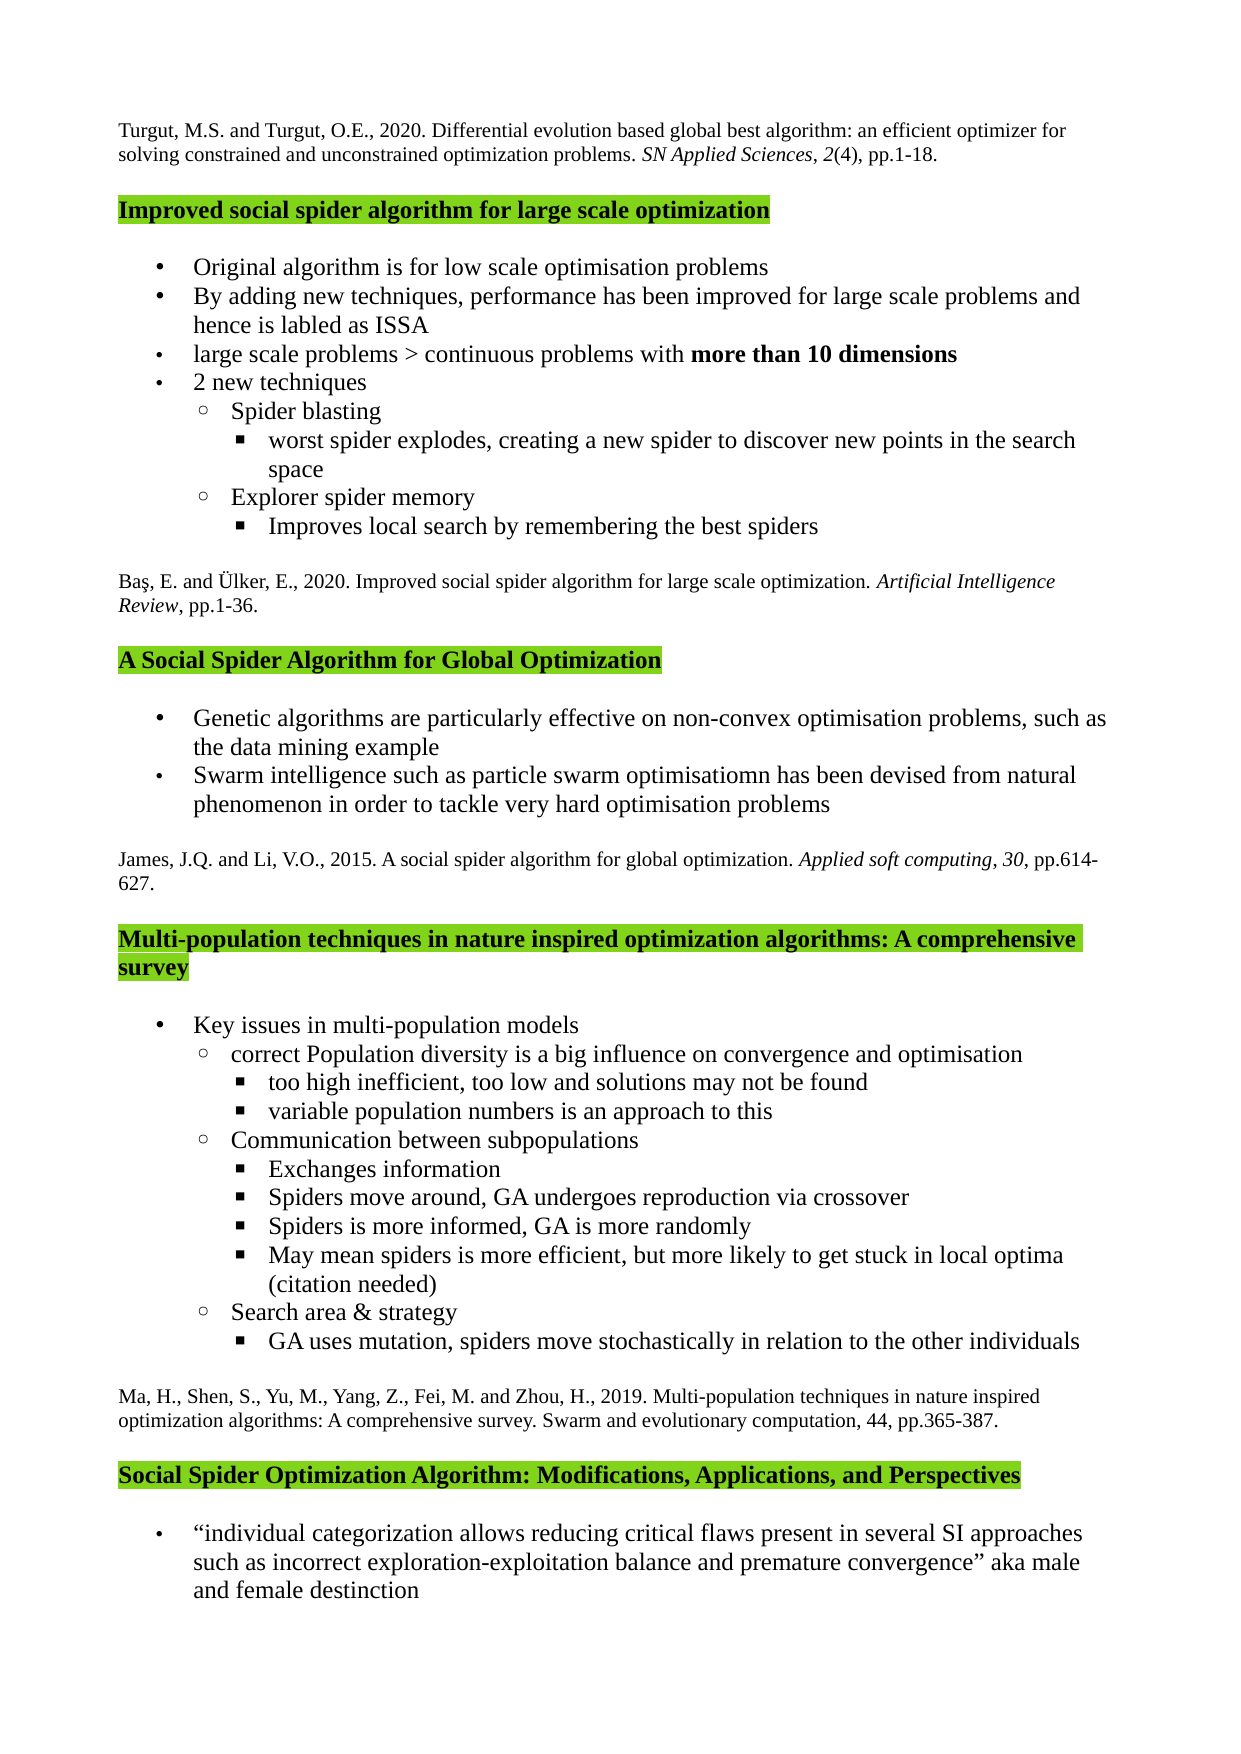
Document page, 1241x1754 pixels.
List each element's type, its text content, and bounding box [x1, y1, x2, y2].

list Genetic algorithms are particularly effective on non-convex optimisation problems, such as the data mining example [156, 703, 1122, 761]
text Improved social spider algorithm for large scale optimization [118, 195, 1122, 224]
list large scale problems > continuous problems with more than 10 dimensions [156, 339, 1122, 367]
list By adding new techniques, performance has been improved for large scale problems and hence is labled as ISSA [156, 281, 1122, 339]
list Search area & strategy [193, 1297, 1122, 1326]
list 2 new techniques [156, 367, 1122, 396]
list Communication between subpopulations [193, 1125, 1122, 1154]
text A Social Spider Algorithm for Global Optimization [118, 646, 1122, 674]
list Original algorithm is for low scale optimisation problems [156, 252, 1122, 281]
text Ma, H., Shen, S., Yu, M., Yang, Z., Fei, M. and Zhou, H., 2019. Multi-population techniques in nature inspired optimization algorithms: A comprehensive survey. Swarm and evolutionary computation, 44, pp.365-387. [118, 1384, 1122, 1432]
list correct Population diversity is a big influence on convergence and optimisation [193, 1039, 1122, 1067]
list GA uses mutation, spiders move stochastically in relation to the other individuals [231, 1326, 1122, 1355]
list May mean spiders is more efficient, but more likely to get stuck in local optima (citation needed) [231, 1240, 1122, 1297]
list variable population numbers is an approach to this [231, 1096, 1122, 1125]
list too high inefficient, too low and solutions may not be found [231, 1067, 1122, 1096]
list Key issues in multi-population models [156, 1010, 1122, 1039]
list “individual categorization allows reducing critical flaws present in several SI approaches such as incorrect exploration-exploitation balance and premature convergence” aka male and female destinction [156, 1518, 1122, 1604]
text Turgut, M.S. and Turgut, O.E., 2020. Differential evolution based global best algorithm: an efficient optimizer for solving constrained and unconstrained optimization problems. SN Applied Sciences, 2(4), pp.1-18. [118, 118, 1122, 166]
list Swarm intelligence such as particle swarm optimisatiomn has been devised from natural phenomenon in order to tackle very hard optimisation problems [156, 761, 1122, 818]
text James, J.Q. and Li, V.O., 2015. A social spider algorithm for global optimization. Applied soft computing, 30, pp.614-627. [118, 847, 1122, 895]
list Explorer spider memory [193, 482, 1122, 511]
list Spiders move around, GA undergoes reproduction via crossover [231, 1182, 1122, 1211]
text Multi-population techniques in nature inspired optimization algorithms: A comprehensive survey [118, 924, 1122, 981]
list Improves local search by remembering the best spiders [231, 511, 1122, 540]
text Social Spider Optimization Algorithm: Modifications, Applications, and Perspectives [118, 1461, 1122, 1489]
list Spider blasting [193, 396, 1122, 425]
text Baş, E. and Ülker, E., 2020. Improved social spider algorithm for large scale optimization. Artificial Intelligence Review, pp.1-36. [118, 569, 1122, 617]
list Spiders is more informed, GA is more randomly [231, 1211, 1122, 1240]
list worst spider explodes, creating a new spider to discover new points in the search space [231, 425, 1122, 482]
list Exchanges information [231, 1154, 1122, 1182]
